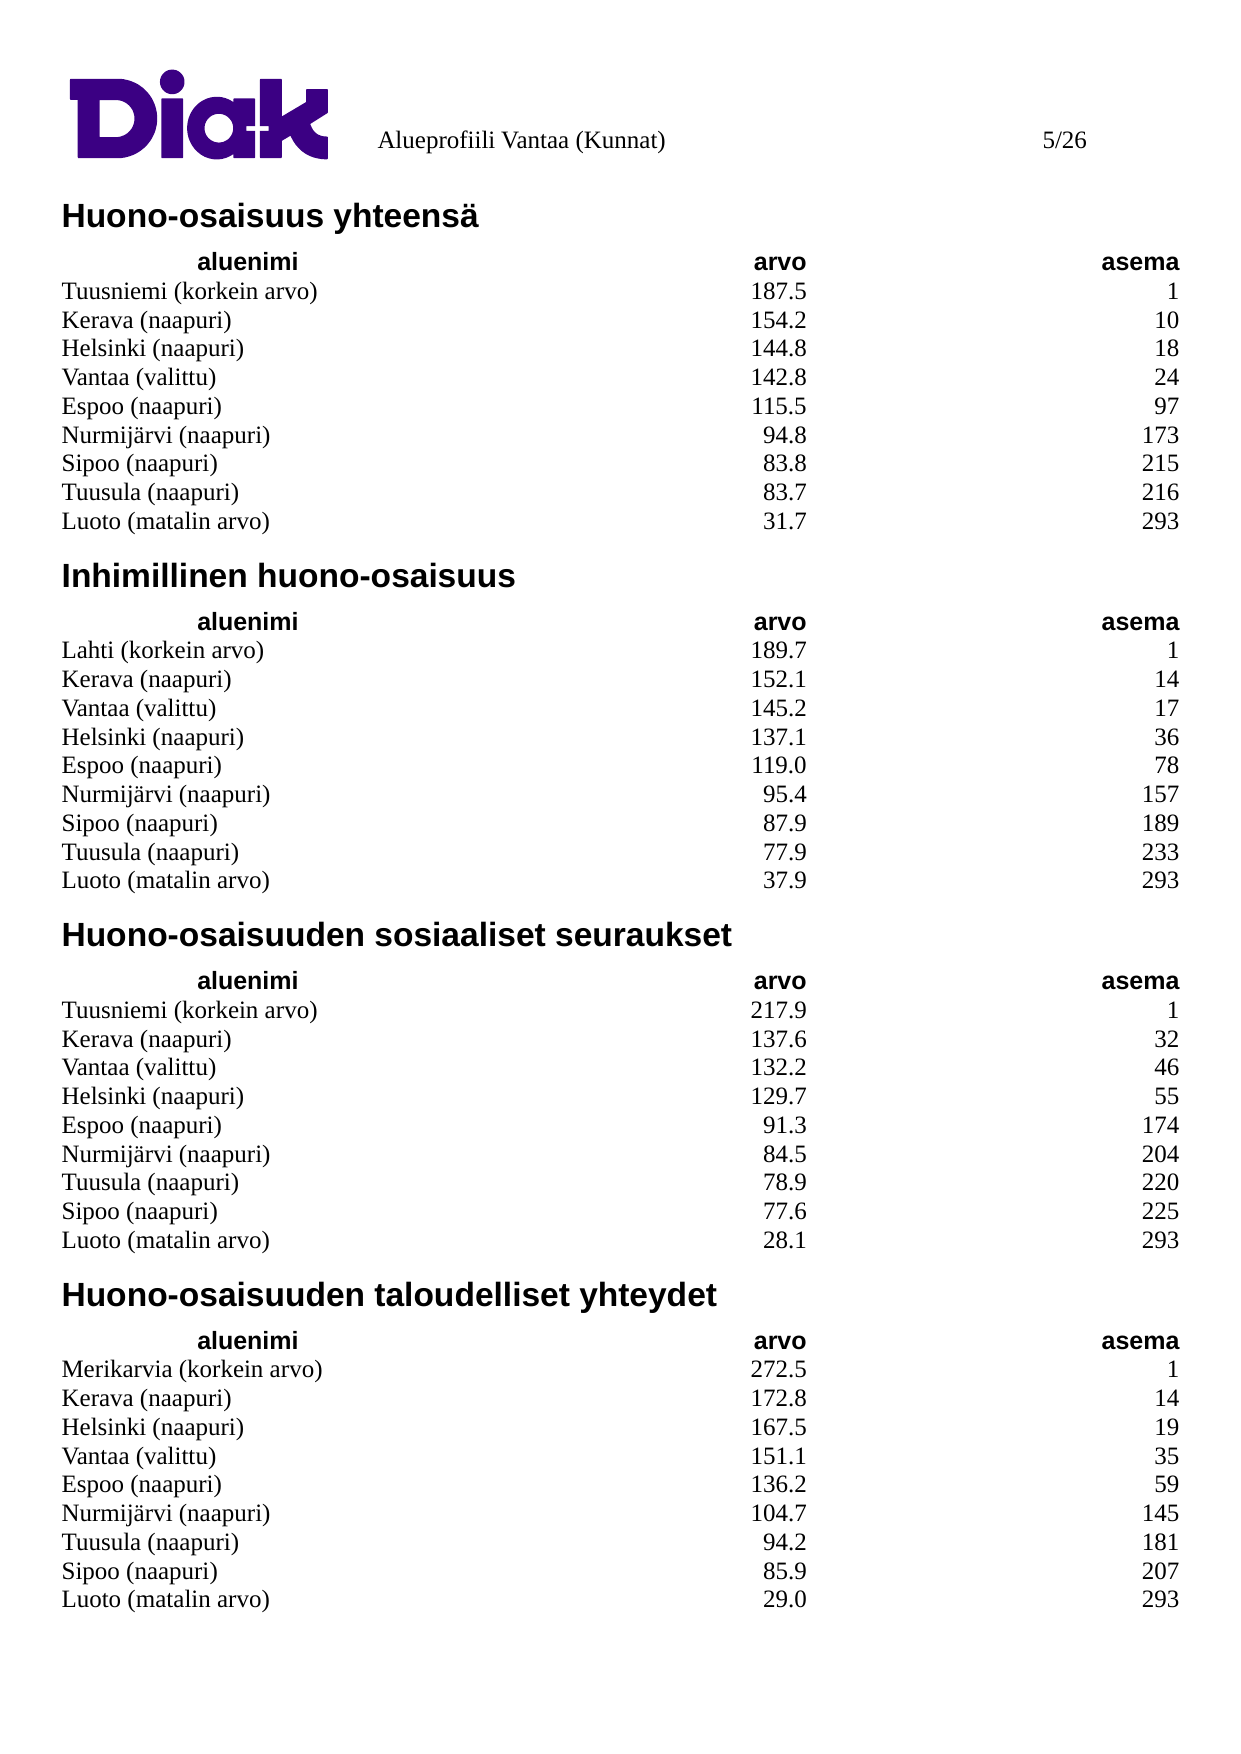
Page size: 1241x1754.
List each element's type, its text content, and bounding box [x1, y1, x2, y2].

table_cell Lahti (korkein arvo) [61, 636, 434, 664]
table_cell 151.1 [434, 1441, 806, 1469]
table_cell Helsinki (naapuri) [61, 334, 434, 362]
table_cell 59 [806, 1470, 1179, 1498]
table_cell 78.9 [434, 1168, 806, 1196]
table_cell Helsinki (naapuri) [61, 1081, 434, 1110]
table_header asema [806, 247, 1179, 276]
subtitle Huono-osaisuuden taloudelliset yhteydet [61, 1274, 1179, 1313]
table_cell Kerava (naapuri) [61, 1383, 434, 1412]
table_cell 233 [806, 837, 1179, 866]
table_header arvo [434, 966, 806, 995]
table_cell 1 [806, 276, 1179, 305]
subtitle Huono-osaisuuden sosiaaliset seuraukset [61, 915, 1179, 954]
table_cell 204 [806, 1139, 1179, 1167]
table_cell Luoto (matalin arvo) [61, 1225, 434, 1254]
table_cell 14 [806, 1383, 1179, 1412]
table_cell 104.7 [434, 1498, 806, 1527]
table_cell 217.9 [434, 995, 806, 1024]
table_cell 136.2 [434, 1470, 806, 1498]
table_cell 189.7 [434, 636, 806, 664]
table_cell 1 [806, 636, 1179, 664]
table_cell Luoto (matalin arvo) [61, 1585, 434, 1613]
table_cell Espoo (naapuri) [61, 391, 434, 420]
table_cell 129.7 [434, 1081, 806, 1110]
table_cell 97 [806, 391, 1179, 420]
subtitle Inhimillinen huono-osaisuus [61, 556, 1179, 594]
table_cell Espoo (naapuri) [61, 1470, 434, 1498]
table_cell Nurmijärvi (naapuri) [61, 1139, 434, 1167]
table_cell Tuusula (naapuri) [61, 837, 434, 866]
table_cell 174 [806, 1110, 1179, 1139]
table_cell 145.2 [434, 693, 806, 722]
table_cell Kerava (naapuri) [61, 664, 434, 693]
table_cell 207 [806, 1556, 1179, 1584]
table_cell Sipoo (naapuri) [61, 808, 434, 837]
table_cell 37.9 [434, 866, 806, 894]
table_cell 119.0 [434, 751, 806, 779]
table_header arvo [434, 247, 806, 276]
table_cell 145 [806, 1498, 1179, 1527]
table_cell Sipoo (naapuri) [61, 1196, 434, 1225]
table_cell 77.6 [434, 1196, 806, 1225]
table_cell Tuusniemi (korkein arvo) [61, 995, 434, 1024]
table_cell 18 [806, 334, 1179, 362]
subtitle Huono-osaisuus yhteensä [61, 196, 1179, 235]
table_cell 19 [806, 1412, 1179, 1441]
table_cell 77.9 [434, 837, 806, 866]
table_cell 83.7 [434, 477, 806, 506]
table_cell 152.1 [434, 664, 806, 693]
table_cell Kerava (naapuri) [61, 305, 434, 333]
table_header arvo [434, 607, 806, 636]
table_cell 154.2 [434, 305, 806, 333]
table_cell Vantaa (valittu) [61, 1441, 434, 1469]
table_cell 95.4 [434, 779, 806, 808]
table_cell Luoto (matalin arvo) [61, 866, 434, 894]
table_cell 10 [806, 305, 1179, 333]
table_cell Vantaa (valittu) [61, 362, 434, 391]
table_cell 46 [806, 1053, 1179, 1081]
table_cell 35 [806, 1441, 1179, 1469]
table_cell 85.9 [434, 1556, 806, 1584]
table_header asema [806, 607, 1179, 636]
table_header asema [806, 966, 1179, 995]
table_cell 187.5 [434, 276, 806, 305]
table_cell 14 [806, 664, 1179, 693]
table_cell Vantaa (valittu) [61, 1053, 434, 1081]
table_cell Espoo (naapuri) [61, 1110, 434, 1139]
table_cell 36 [806, 722, 1179, 751]
table_cell Kerava (naapuri) [61, 1024, 434, 1052]
table_cell 293 [806, 506, 1179, 535]
table_cell Nurmijärvi (naapuri) [61, 779, 434, 808]
table_cell 272.5 [434, 1355, 806, 1383]
table_cell 83.8 [434, 449, 806, 477]
table_cell Tuusniemi (korkein arvo) [61, 276, 434, 305]
table_cell Luoto (matalin arvo) [61, 506, 434, 535]
table_cell 1 [806, 995, 1179, 1024]
table_cell 1 [806, 1355, 1179, 1383]
table_cell 293 [806, 866, 1179, 894]
table_cell 91.3 [434, 1110, 806, 1139]
table_cell 132.2 [434, 1053, 806, 1081]
table_header aluenimi [61, 607, 434, 636]
table_cell 87.9 [434, 808, 806, 837]
table_cell 78 [806, 751, 1179, 779]
table_cell 137.6 [434, 1024, 806, 1052]
table_cell 24 [806, 362, 1179, 391]
table_cell 215 [806, 449, 1179, 477]
table_cell 293 [806, 1225, 1179, 1254]
table_cell 189 [806, 808, 1179, 837]
table_cell Tuusula (naapuri) [61, 477, 434, 506]
table_cell Helsinki (naapuri) [61, 722, 434, 751]
table_cell 216 [806, 477, 1179, 506]
table_cell 55 [806, 1081, 1179, 1110]
table_header aluenimi [61, 1326, 434, 1354]
table_cell 31.7 [434, 506, 806, 535]
table_cell 293 [806, 1585, 1179, 1613]
table_cell Helsinki (naapuri) [61, 1412, 434, 1441]
table_cell 220 [806, 1168, 1179, 1196]
table_cell 142.8 [434, 362, 806, 391]
table_header aluenimi [61, 247, 434, 276]
table_cell 181 [806, 1527, 1179, 1556]
table_cell Nurmijärvi (naapuri) [61, 420, 434, 448]
table_cell 94.8 [434, 420, 806, 448]
table_cell Nurmijärvi (naapuri) [61, 1498, 434, 1527]
table_header arvo [434, 1326, 806, 1354]
table_header aluenimi [61, 966, 434, 995]
table_cell 157 [806, 779, 1179, 808]
table_cell 167.5 [434, 1412, 806, 1441]
table_cell 29.0 [434, 1585, 806, 1613]
table_cell Tuusula (naapuri) [61, 1527, 434, 1556]
table_cell 28.1 [434, 1225, 806, 1254]
table_cell Vantaa (valittu) [61, 693, 434, 722]
table_header asema [806, 1326, 1179, 1354]
table_cell 225 [806, 1196, 1179, 1225]
table_cell Espoo (naapuri) [61, 751, 434, 779]
table_cell 115.5 [434, 391, 806, 420]
table_cell 137.1 [434, 722, 806, 751]
table_cell 172.8 [434, 1383, 806, 1412]
table_cell 94.2 [434, 1527, 806, 1556]
table_cell 144.8 [434, 334, 806, 362]
table_cell Sipoo (naapuri) [61, 1556, 434, 1584]
table_cell 32 [806, 1024, 1179, 1052]
table_cell Tuusula (naapuri) [61, 1168, 434, 1196]
table_cell Merikarvia (korkein arvo) [61, 1355, 434, 1383]
table_cell Sipoo (naapuri) [61, 449, 434, 477]
table_cell 17 [806, 693, 1179, 722]
table_cell 84.5 [434, 1139, 806, 1167]
table_cell 173 [806, 420, 1179, 448]
